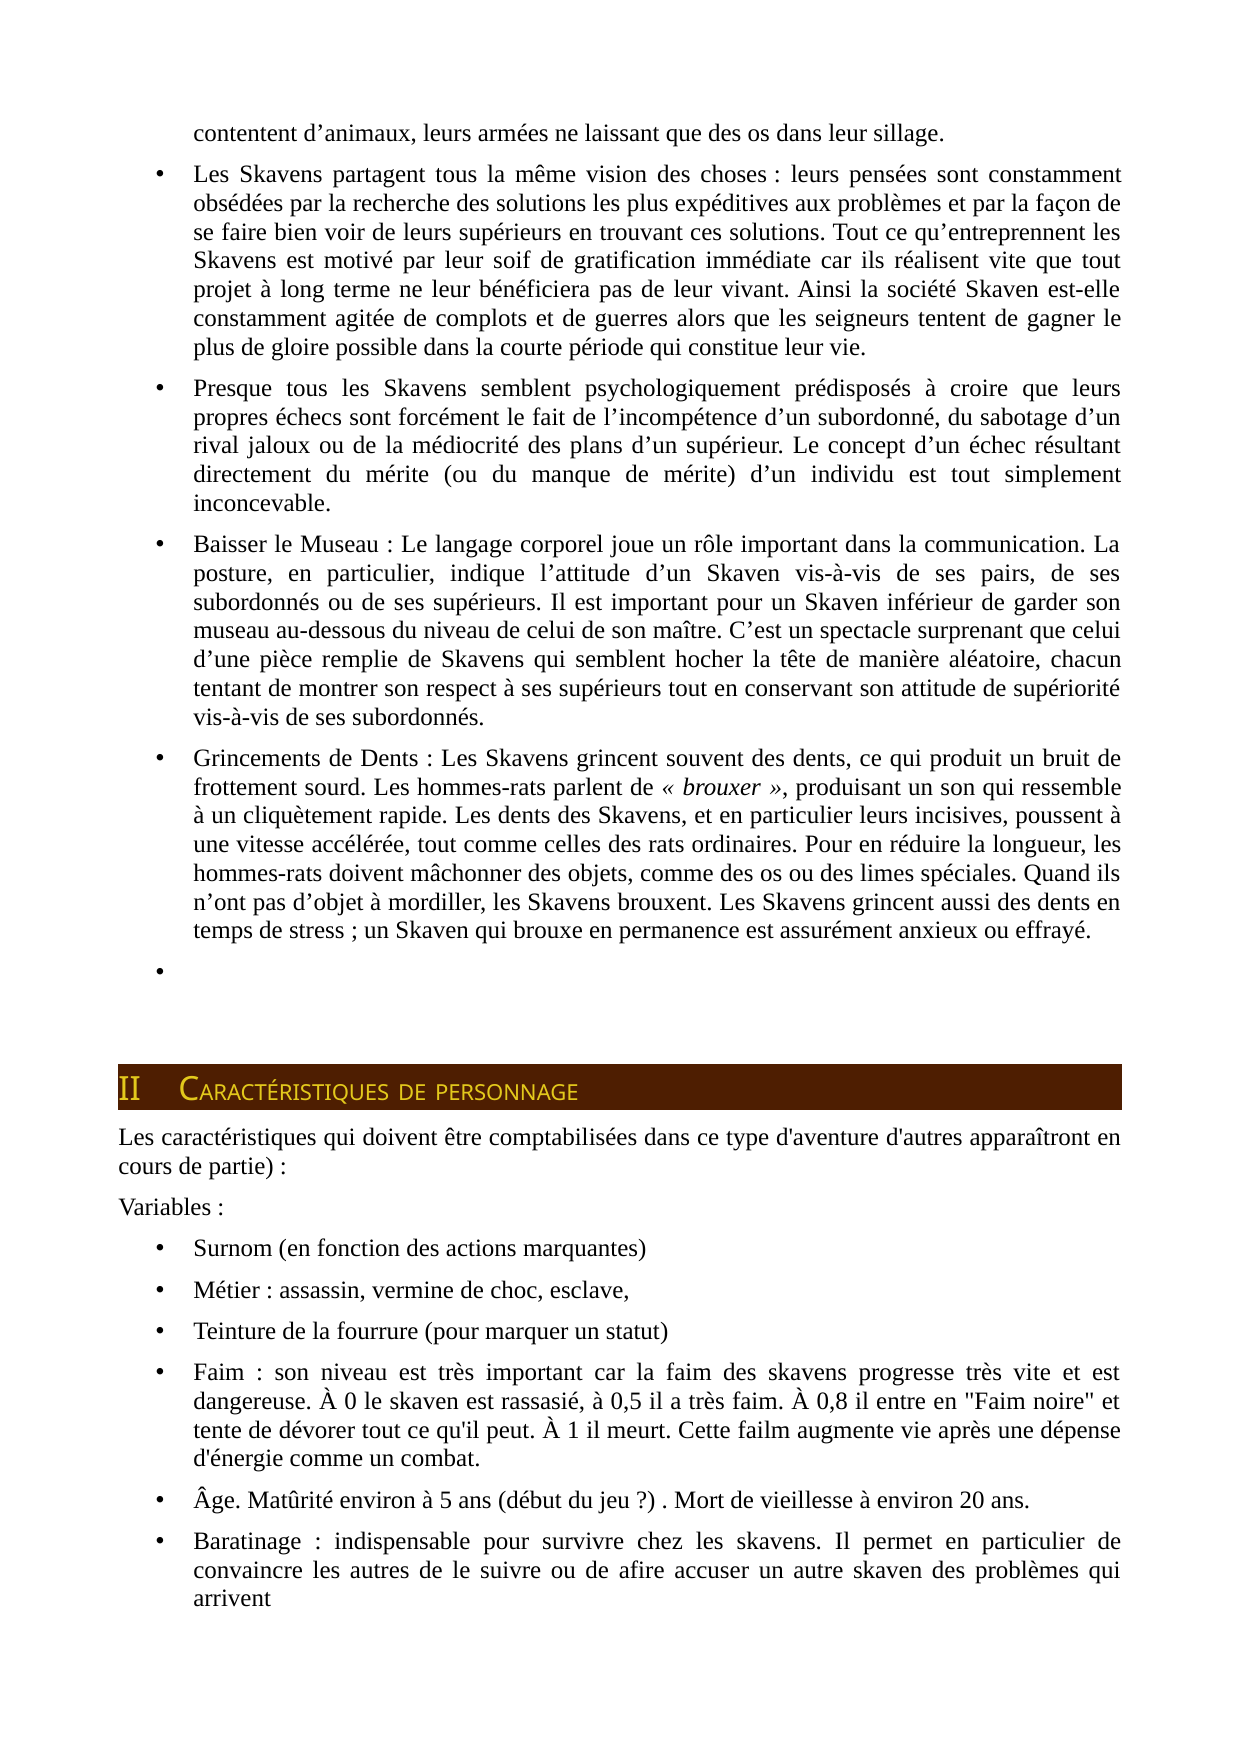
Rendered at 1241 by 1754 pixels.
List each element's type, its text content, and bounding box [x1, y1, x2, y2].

list Les Skavens partagent tous la même vision des choses : leurs pensées sont constamment obsédées par la recherche des solutions les plus expéditives aux problèmes et par la façon de se faire bien voir de leurs supérieurs en trouvant ces solutions. Tout ce qu’entreprennent les Skavens est motivé par leur soif de gratification immédiate car ils réalisent vite que tout projet à long terme ne leur bénéficiera pas de leur vivant. Ainsi la société Skaven est-elle constamment agitée de complots et de guerres alors que les seigneurs tentent de gagner le plus de gloire possible dans la courte période qui constitue leur vie. [156, 159, 1122, 361]
list Surnom (en fonction des actions marquantes) [156, 1233, 1122, 1262]
list contentent d’animaux, leurs armées ne laissant que des os dans leur sillage. [156, 118, 1122, 147]
list Grincements de Dents : Les Skavens grincent souvent des dents, ce qui produit un bruit de frottement sourd. Les hommes-rats parlent de « brouxer », produisant un son qui ressemble à un cliquètement rapide. Les dents des Skavens, et en particulier leurs incisives, poussent à une vitesse accélérée, tout comme celles des rats ordinaires. Pour en réduire la longueur, les hommes-rats doivent mâchonner des objets, comme des os ou des limes spéciales. Quand ils n’ont pas d’objet à mordiller, les Skavens brouxent. Les Skavens grincent aussi des dents en temps de stress ; un Skaven qui brouxe en permanence est assurément anxieux ou effrayé. [156, 743, 1122, 944]
text Les caractéristiques qui doivent être comptabilisées dans ce type d'aventure d'autres apparaîtront en cours de partie) : [118, 1122, 1122, 1180]
text Variables : [118, 1192, 1122, 1221]
list Teinture de la fourrure (pour marquer un statut) [156, 1316, 1122, 1345]
list Presque tous les Skavens semblent psychologiquement prédisposés à croire que leurs propres échecs sont forcément le fait de l’incompétence d’un subordonné, du sabotage d’un rival jaloux ou de la médiocrité des plans d’un supérieur. Le concept d’un échec résultant directement du mérite (ou du manque de mérite) d’un individu est tout simplement inconcevable. [156, 373, 1122, 517]
list Métier : assassin, vermine de choc, esclave, [156, 1275, 1122, 1303]
list Âge. Matûrité environ à 5 ans (début du jeu ?) . Mort de vieillesse à environ 20 ans. [156, 1485, 1122, 1513]
list Faim : son niveau est très important car la faim des skavens progresse très vite et est dangereuse. À 0 le skaven est rassasié, à 0,5 il a très faim. À 0,8 il entre en "Faim noire" et tente de dévorer tout ce qu'il peut. À 1 il meurt. Cette failm augmente vie après une dépense d'énergie comme un combat. [156, 1357, 1122, 1472]
subtitle Caractéristiques de personnage [118, 1064, 1122, 1110]
list Baisser le Museau : Le langage corporel joue un rôle important dans la communication. La posture, en particulier, indique l’attitude d’un Skaven vis-à-vis de ses pairs, de ses subordonnés ou de ses supérieurs. Il est important pour un Skaven inférieur de garder son museau au-dessous du niveau de celui de son maître. C’est un spectacle surprenant que celui d’une pièce remplie de Skavens qui semblent hocher la tête de manière aléatoire, chacun tentant de montrer son respect à ses supérieurs tout en conservant son attitude de supériorité vis-à-vis de ses subordonnés. [156, 529, 1122, 731]
list Baratinage : indispensable pour survivre chez les skavens. Il permet en particulier de convaincre les autres de le suivre ou de afire accuser un autre skaven des problèmes qui arrivent [156, 1526, 1122, 1612]
